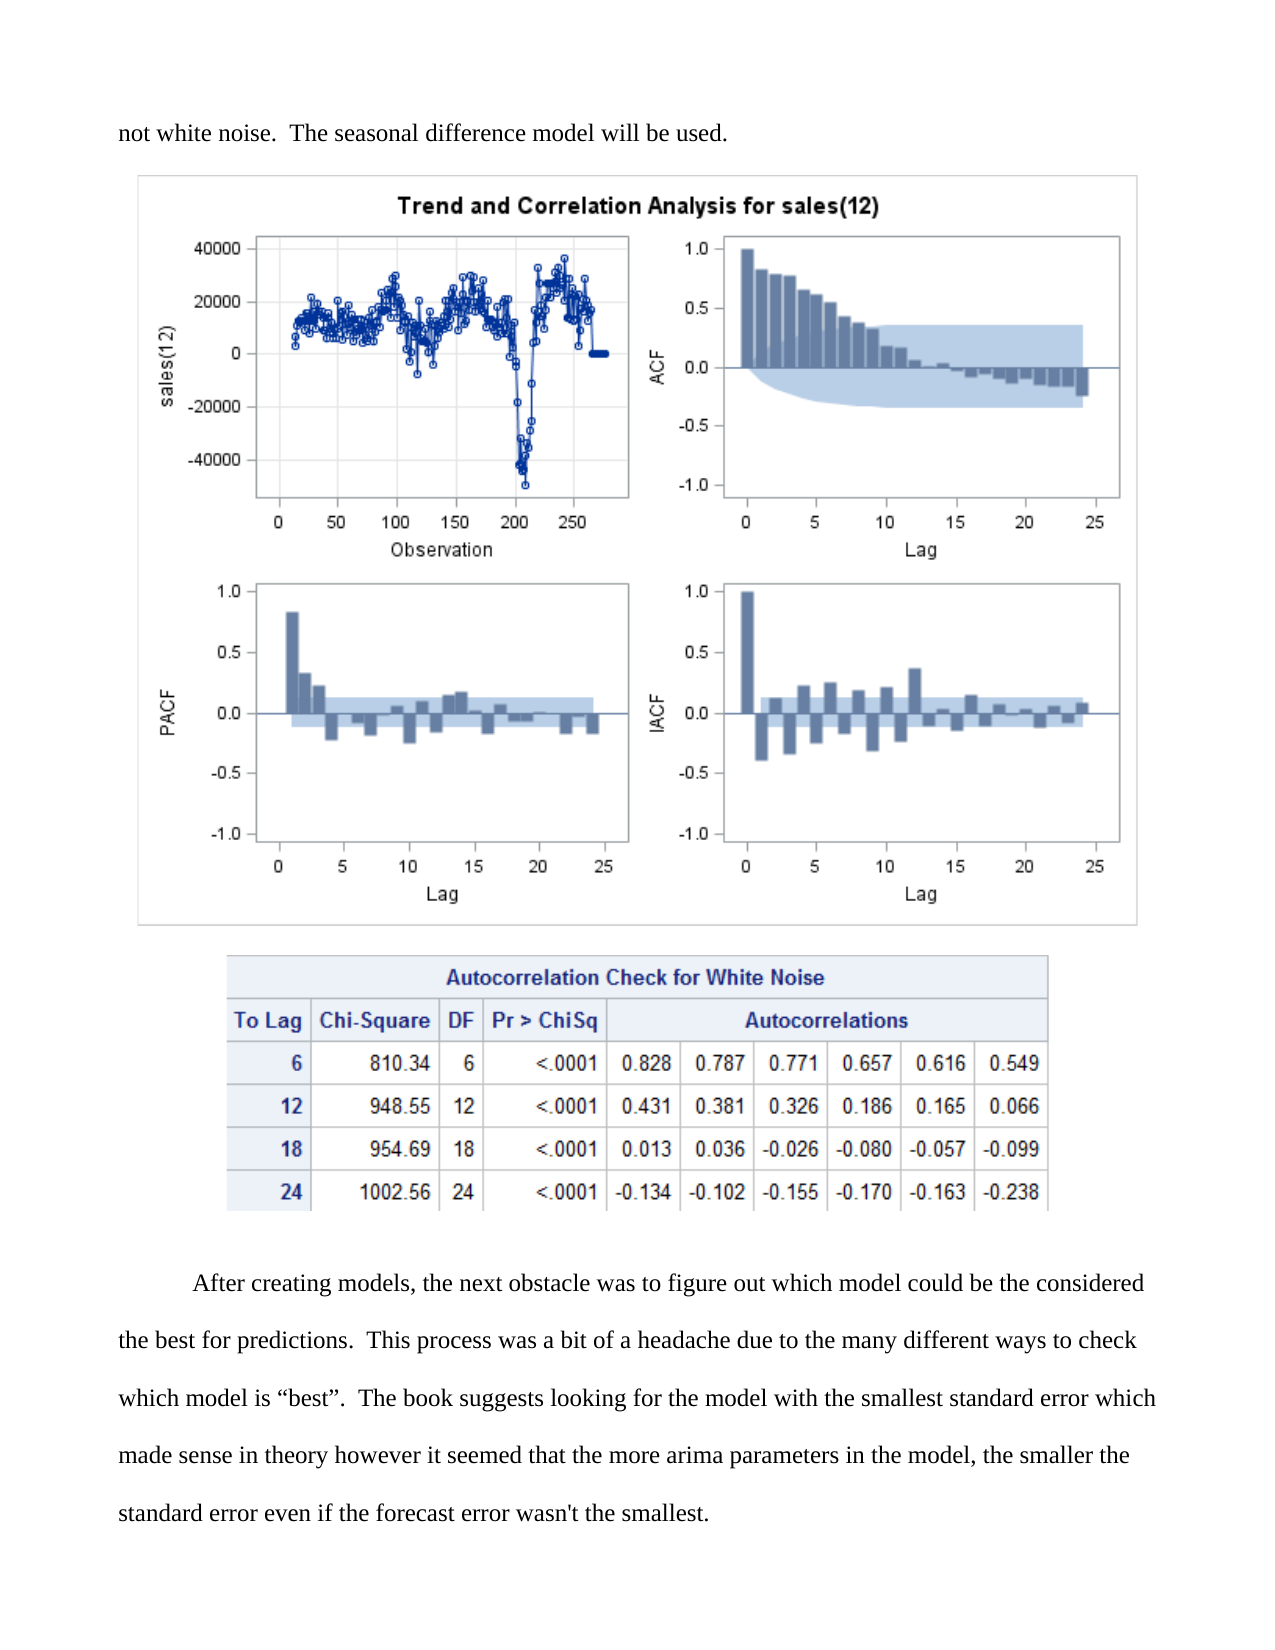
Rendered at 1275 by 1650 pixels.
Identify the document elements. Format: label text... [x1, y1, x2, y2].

text not white noise. The seasonal difference model will be used. [118, 118, 1157, 147]
picture [137, 175, 1138, 926]
text After creating models, the next obstacle was to figure out which model could be the considered the best for predictions. This process was a bit of a headache due to the many different ways to check which model is “best”. The book suggests looking for the model with the smallest standard error which made sense in theory however it seemed that the more arima parameters in the model, the smaller the standard error even if the forecast error wasn't the smallest. [118, 1268, 1157, 1527]
